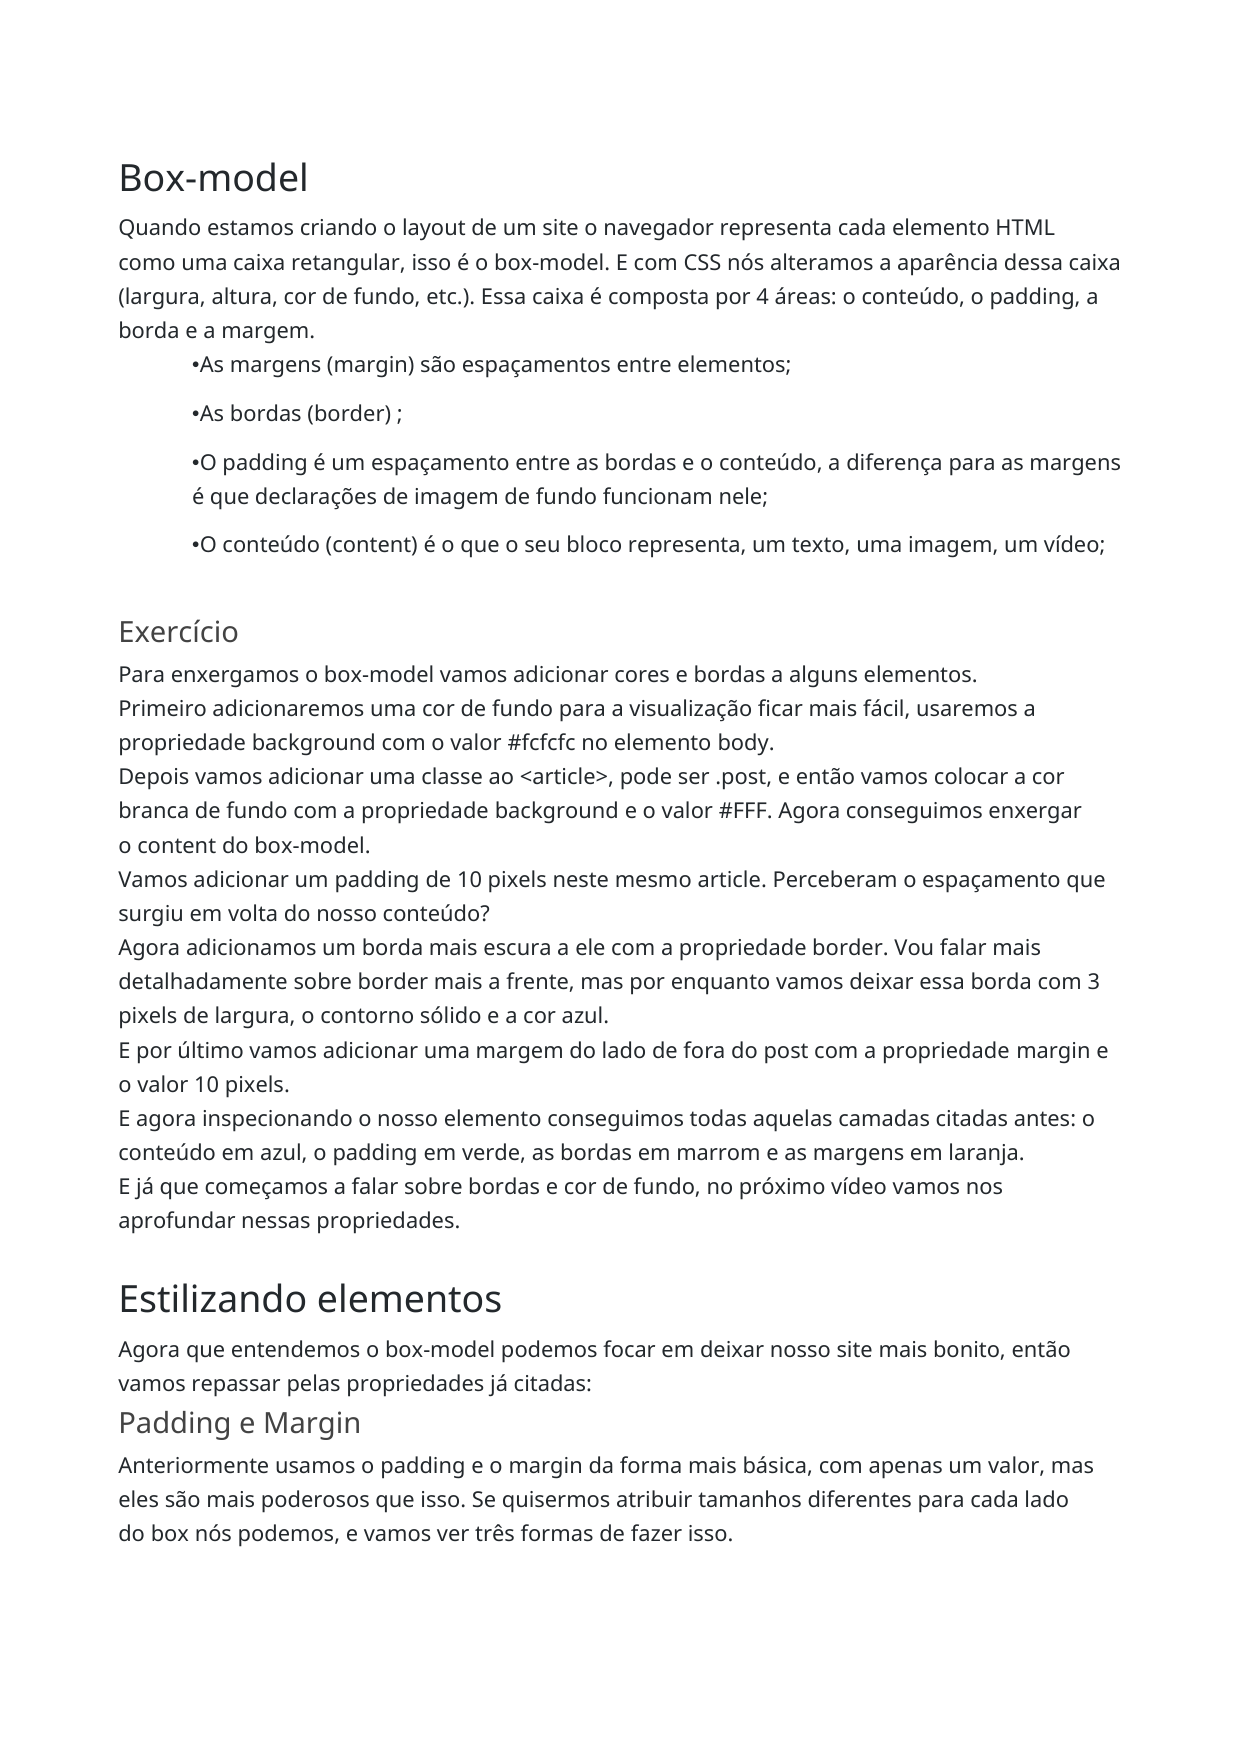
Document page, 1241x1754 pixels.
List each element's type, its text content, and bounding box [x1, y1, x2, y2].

text Para enxergamos o box-model vamos adicionar cores e bordas a alguns elementos. [118, 659, 1122, 689]
list As margens (margin) são espaçamentos entre elementos; [118, 349, 1122, 379]
text E já que começamos a falar sobre bordas e cor de fundo, no próximo vídeo vamos nos aprofundar nessas propriedades. [118, 1171, 1122, 1235]
list O padding é um espaçamento entre as bordas e o conteúdo, a diferença para as margens é que declarações de imagem de fundo funcionam nele; [118, 447, 1122, 511]
subtitle Estilizando elementos [118, 1273, 1122, 1324]
subtitle Padding e Margin [118, 1402, 1122, 1442]
text Anteriormente usamos o padding e o margin da forma mais básica, com apenas um valor, mas eles são mais poderosos que isso. Se quisermos atribuir tamanhos diferentes para cada lado do box nós podemos, e vamos ver três formas de fazer isso. [118, 1450, 1122, 1548]
list As bordas (border) ; [118, 398, 1122, 428]
text Agora que entendemos o box-model podemos focar em deixar nosso site mais bonito, então vamos repassar pelas propriedades já citadas: [118, 1334, 1122, 1398]
text E por último vamos adicionar uma margem do lado de fora do post com a propriedade margin e o valor 10 pixels. [118, 1035, 1122, 1099]
subtitle Exercício [118, 611, 1122, 651]
subtitle Box-model [118, 151, 1122, 202]
text Quando estamos criando o layout de um site o navegador representa cada elemento HTML como uma caixa retangular, isso é o box-model. E com CSS nós alteramos a aparência dessa caixa (largura, altura, cor de fundo, etc.). Essa caixa é composta por 4 áreas: o conteúdo, o padding, a borda e a margem. [118, 212, 1122, 345]
text Depois vamos adicionar uma classe ao <article>, pode ser .post, e então vamos colocar a cor branca de fundo com a propriedade background e o valor #FFF. Agora conseguimos enxergar o content do box-model. [118, 761, 1122, 859]
text E agora inspecionando o nosso elemento conseguimos todas aquelas camadas citadas antes: o conteúdo em azul, o padding em verde, as bordas em marrom e as margens em laranja. [118, 1103, 1122, 1167]
text Primeiro adicionaremos uma cor de fundo para a visualização ficar mais fácil, usaremos a propriedade background com o valor #fcfcfc no elemento body. [118, 693, 1122, 757]
text Vamos adicionar um padding de 10 pixels neste mesmo article. Perceberam o espaçamento que surgiu em volta do nosso conteúdo? [118, 864, 1122, 928]
list O conteúdo (content) é o que o seu bloco representa, um texto, uma imagem, um vídeo; [118, 529, 1122, 559]
text Agora adicionamos um borda mais escura a ele com a propriedade border. Vou falar mais detalhadamente sobre border mais a frente, mas por enquanto vamos deixar essa borda com 3 pixels de largura, o contorno sólido e a cor azul. [118, 932, 1122, 1030]
